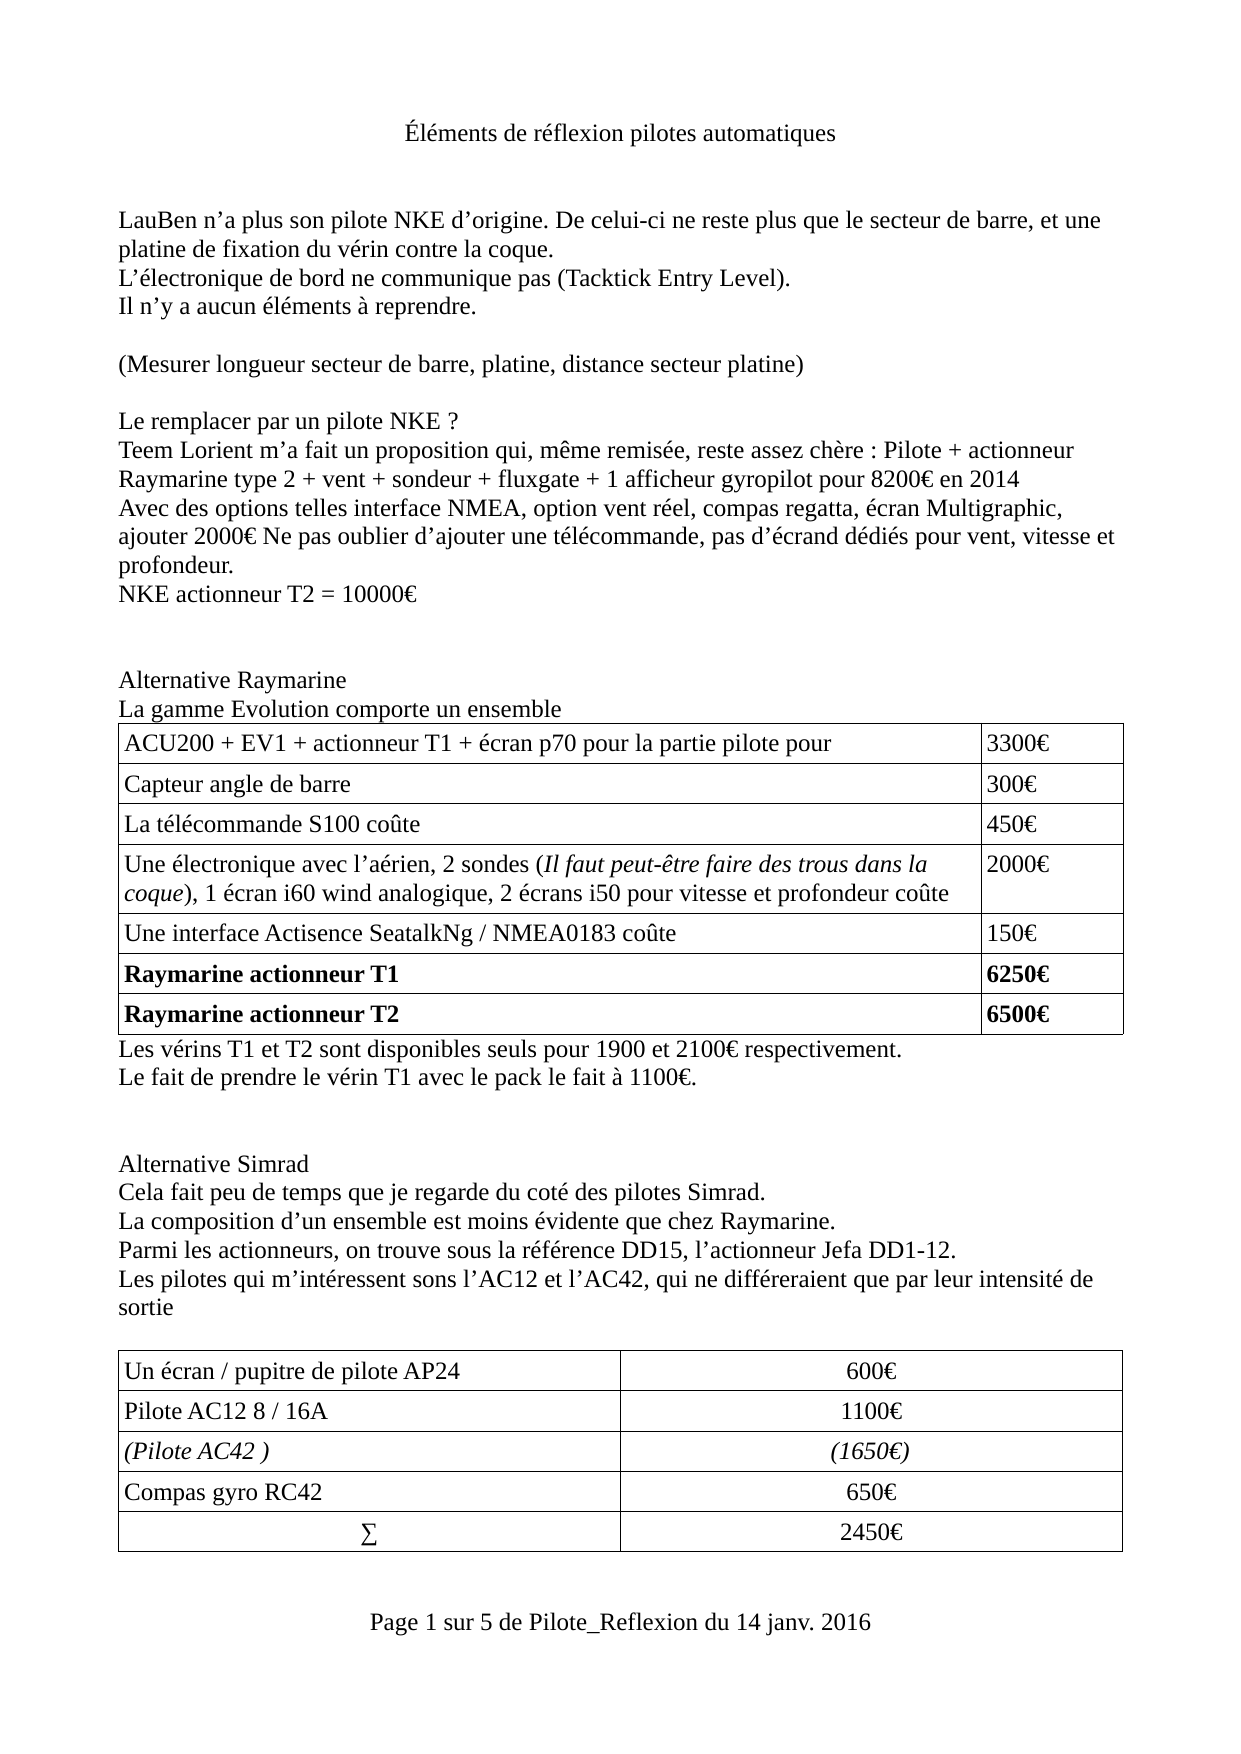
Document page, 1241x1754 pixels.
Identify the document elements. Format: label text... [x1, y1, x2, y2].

text Alternative Simrad [118, 1149, 1122, 1177]
text Alternative Raymarine [118, 665, 1122, 694]
text Les vérins T1 et T2 sont disponibles seuls pour 1900 et 2100€ respectivement. [118, 1035, 1122, 1062]
text L’électronique de bord ne communique pas (Tacktick Entry Level). [118, 263, 1122, 291]
text Avec des options telles interface NMEA, option vent réel, compas regatta, écran Multigraphic, ajouter 2000€ Ne pas oublier d’ajouter une télécommande, pas d’écrand dédiés pour vent, vitesse et profondeur. [118, 493, 1122, 579]
text Le fait de prendre le vérin T1 avec le pack le fait à 1100€. [118, 1062, 1122, 1091]
table_cell Une électronique avec l’aérien, 2 sondes (Il faut peut-être faire des trous dans la coque), 1 écran i60 wind analogique, 2 écrans i50 pour vitesse et profondeur coûte [119, 845, 981, 913]
text LauBen n’a plus son pilote NKE d’origine. De celui-ci ne reste plus que le secteur de barre, et une platine de fixation du vérin contre la coque. [118, 205, 1122, 263]
text Parmi les actionneurs, on trouve sous la référence DD15, l’actionneur Jefa DD1-12. [118, 1235, 1122, 1264]
table_cell 2450€ [621, 1512, 1122, 1551]
text NKE actionneur T2 = 10000€ [118, 579, 1122, 608]
table_cell Pilote AC12 8 / 16A [119, 1391, 620, 1431]
table_header 3300€ [982, 724, 1123, 763]
table_cell (1650€) [621, 1432, 1122, 1471]
text Teem Lorient m’a fait un proposition qui, même remisée, reste assez chère : Pilote + actionneur Raymarine type 2 + vent + sondeur + fluxgate + 1 afficheur gyropilot pour 8200€ en 2014 [118, 435, 1122, 493]
text (Mesurer longueur secteur de barre, platine, distance secteur platine) [118, 349, 1122, 378]
table_cell Raymarine actionneur T2 [119, 994, 981, 1033]
text Il n’y a aucun éléments à reprendre. [118, 291, 1122, 320]
table_cell 1100€ [621, 1391, 1122, 1431]
text La composition d’un ensemble est moins évidente que chez Raymarine. [118, 1206, 1122, 1235]
table_cell 650€ [621, 1472, 1122, 1511]
table_cell 450€ [982, 804, 1123, 843]
table_cell La télécommande S100 coûte [119, 804, 981, 843]
table_cell Capteur angle de barre [119, 764, 981, 803]
table_cell 6500€ [982, 994, 1123, 1033]
table_cell (Pilote AC42 ) [119, 1432, 620, 1471]
table_cell Une interface Actisence SeatalkNg / NMEA0183 coûte [119, 914, 981, 953]
text La gamme Evolution comporte un ensemble [118, 694, 1122, 723]
table_header 600€ [621, 1351, 1122, 1390]
table_cell Compas gyro RC42 [119, 1472, 620, 1511]
table_cell ∑ [119, 1512, 620, 1551]
text Le remplacer par un pilote NKE ? [118, 406, 1122, 435]
table_cell 300€ [982, 764, 1123, 803]
table_header ACU200 + EV1 + actionneur T1 + écran p70 pour la partie pilote pour [119, 724, 981, 763]
text Les pilotes qui m’intéressent sons l’AC12 et l’AC42, qui ne différeraient que par leur intensité de sortie [118, 1264, 1122, 1321]
text Cela fait peu de temps que je regarde du coté des pilotes Simrad. [118, 1177, 1122, 1206]
table_cell 6250€ [982, 954, 1123, 993]
table_cell Raymarine actionneur T1 [119, 954, 981, 993]
table_header Un écran / pupitre de pilote AP24 [119, 1351, 620, 1390]
table_cell 150€ [982, 914, 1123, 953]
table_cell 2000€ [982, 845, 1123, 913]
